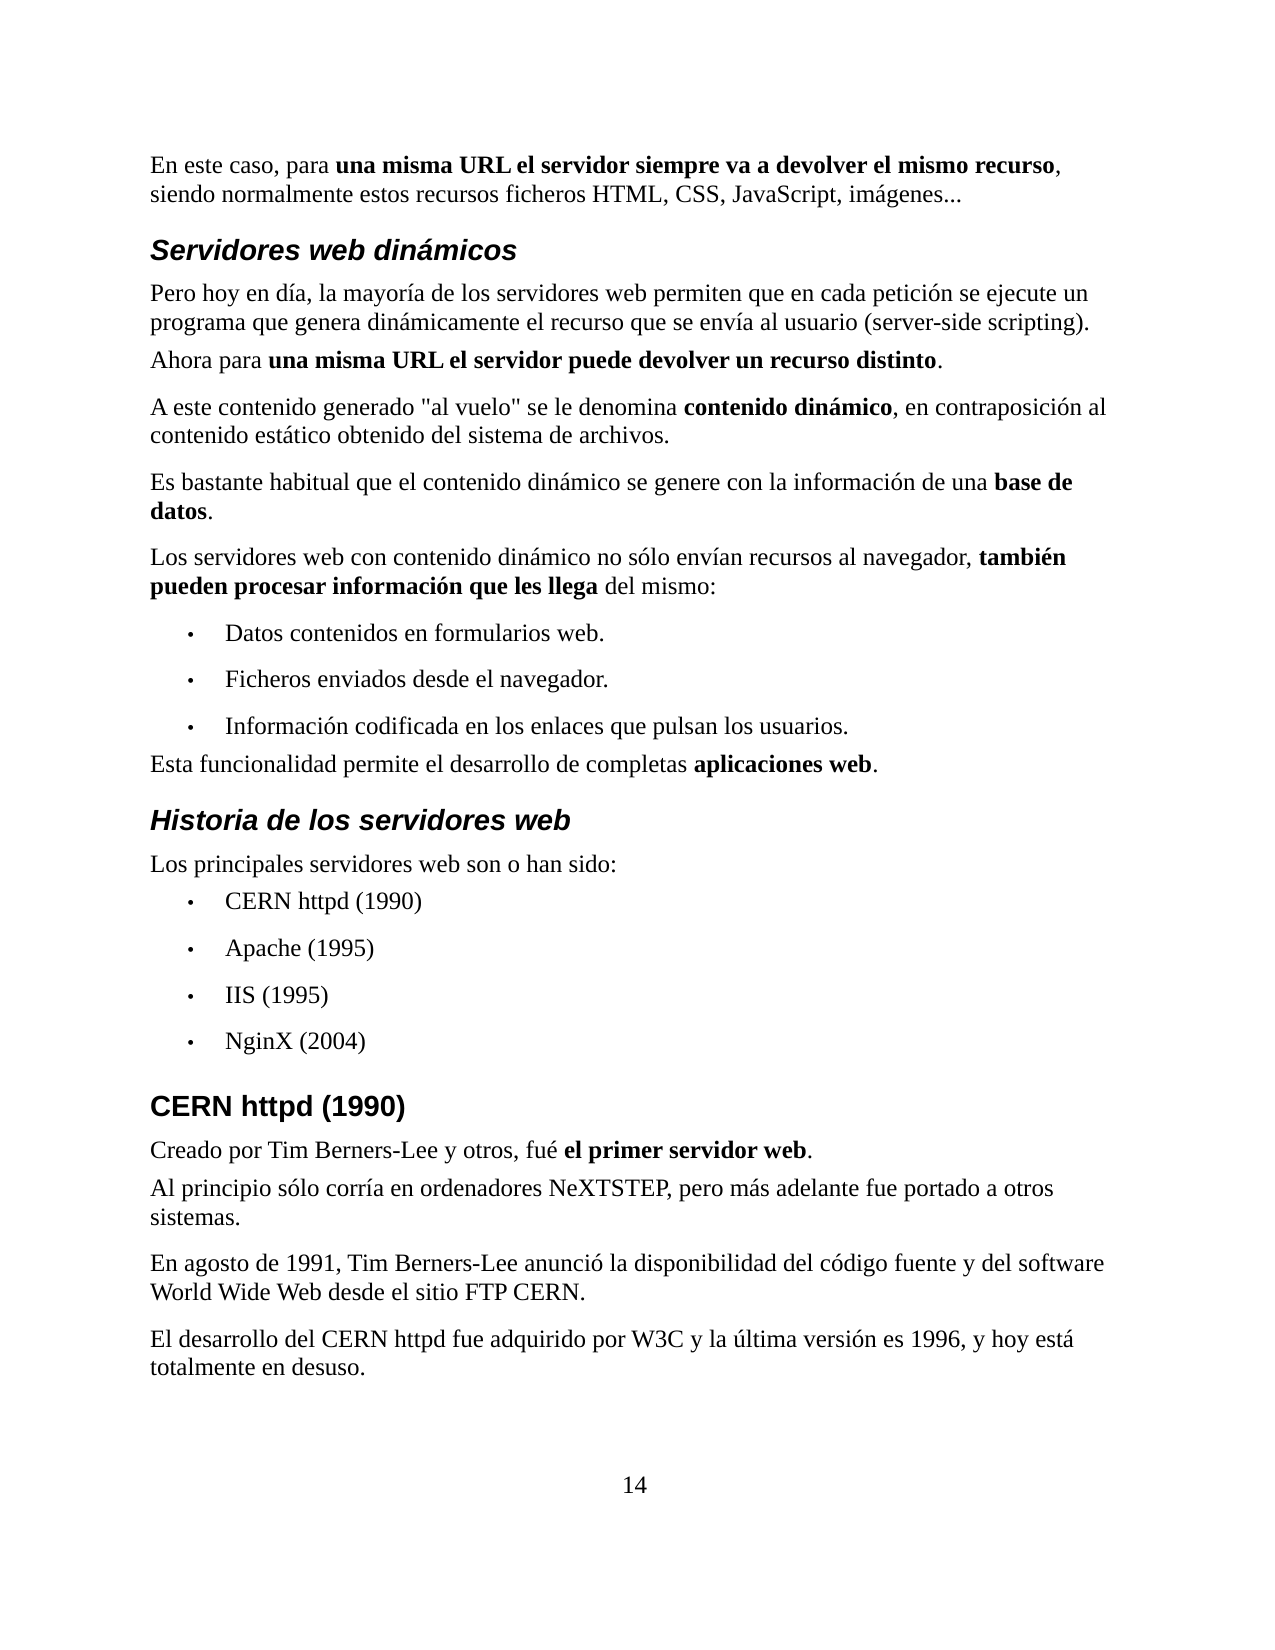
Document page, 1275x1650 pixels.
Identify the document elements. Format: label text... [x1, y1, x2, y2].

list Ficheros enviados desde el navegador. [187, 664, 1125, 693]
list Apache (1995) [187, 933, 1125, 962]
text Esta funcionalidad permite el desarrollo de completas aplicaciones web. [150, 749, 1125, 778]
text En agosto de 1991, Tim Berners-Lee anunció la disponibilidad del código fuente y del software World Wide Web desde el sitio FTP CERN. [150, 1248, 1125, 1306]
subtitle Servidores web dinámicos [150, 232, 1125, 266]
list NginX (2004) [187, 1026, 1125, 1055]
text Es bastante habitual que el contenido dinámico se genere con la información de una base de datos. [150, 467, 1125, 524]
text En este caso, para una misma URL el servidor siempre va a devolver el mismo recurso, siendo normalmente estos recursos ficheros HTML, CSS, JavaScript, imágenes... [150, 150, 1125, 207]
list Información codificada en los enlaces que pulsan los usuarios. [187, 711, 1125, 740]
subtitle Historia de los servidores web [150, 803, 1125, 836]
text Ahora para una misma URL el servidor puede devolver un recurso distinto. [150, 345, 1125, 374]
subtitle CERN httpd (1990) [150, 1089, 1125, 1123]
list IIS (1995) [187, 980, 1125, 1008]
text Pero hoy en día, la mayoría de los servidores web permiten que en cada petición se ejecute un programa que genera dinámicamente el recurso que se envía al usuario (server-side scripting). [150, 278, 1125, 336]
text A este contenido generado "al vuelo" se le denomina contenido dinámico, en contraposición al contenido estático obtenido del sistema de archivos. [150, 392, 1125, 449]
list Datos contenidos en formularios web. [187, 618, 1125, 647]
text Creado por Tim Berners-Lee y otros, fué el primer servidor web. [150, 1135, 1125, 1164]
text Al principio sólo corría en ordenadores NeXTSTEP, pero más adelante fue portado a otros sistemas. [150, 1173, 1125, 1230]
text El desarrollo del CERN httpd fue adquirido por W3C y la última versión es 1996, y hoy está totalmente en desuso. [150, 1324, 1125, 1381]
text Los servidores web con contenido dinámico no sólo envían recursos al navegador, también pueden procesar información que les llega del mismo: [150, 542, 1125, 600]
list CERN httpd (1990) [187, 886, 1125, 915]
text Los principales servidores web son o han sido: [150, 849, 1125, 877]
